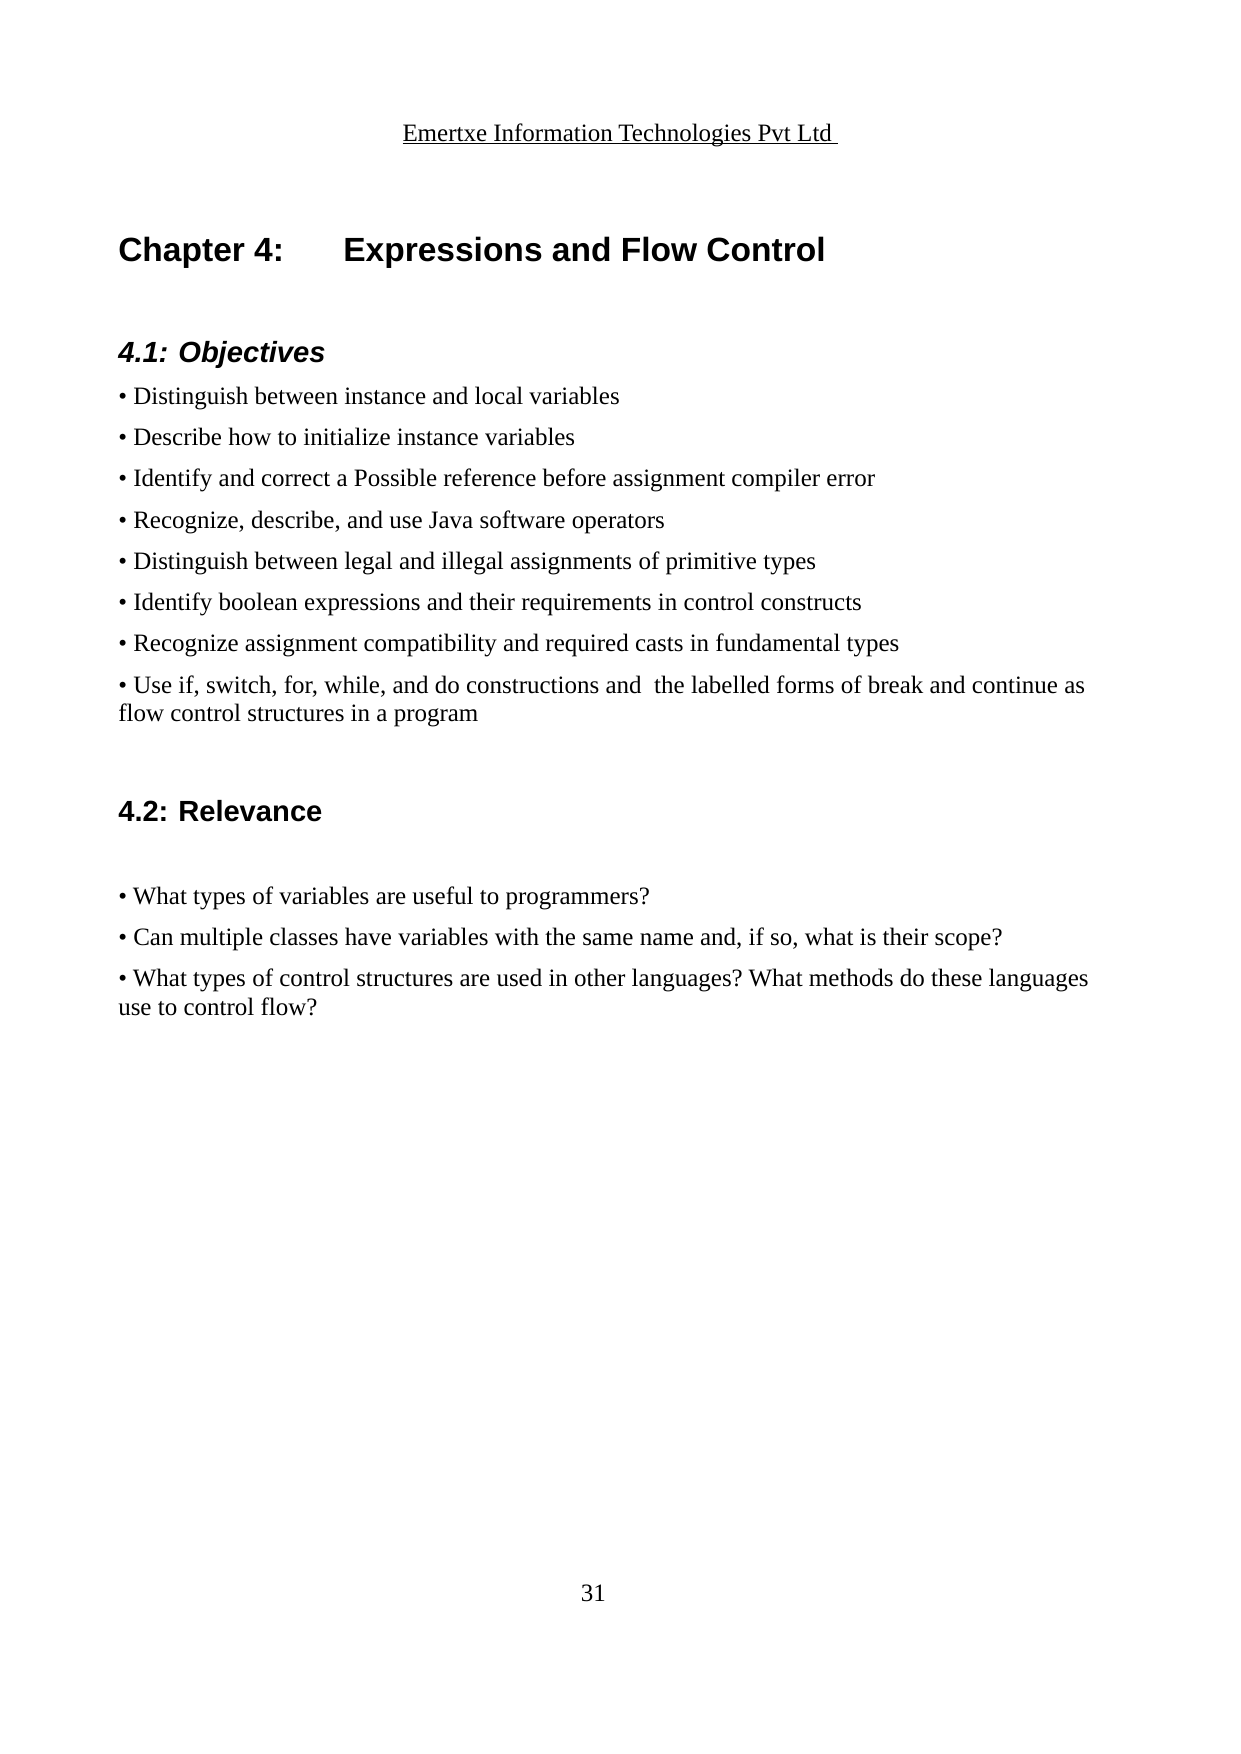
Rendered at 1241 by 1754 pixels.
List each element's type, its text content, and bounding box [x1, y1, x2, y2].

subtitle Objectives [118, 335, 1122, 368]
text • Identify and correct a Possible reference before assignment compiler error [118, 463, 1122, 492]
text • Distinguish between legal and illegal assignments of primitive types [118, 546, 1122, 575]
text • Can multiple classes have variables with the same name and, if so, what is their scope? [118, 922, 1122, 951]
text • What types of variables are useful to programmers? [118, 881, 1122, 909]
text • Recognize, describe, and use Java software operators [118, 505, 1122, 533]
text • Distinguish between instance and local variables [118, 381, 1122, 410]
subtitle Expressions and Flow Control [118, 230, 1122, 269]
text • Use if, switch, for, while, and do constructions and the labelled forms of break and continue as flow control structures in a program [118, 670, 1122, 727]
text • Recognize assignment compatibility and required casts in fundamental types [118, 628, 1122, 657]
text • Describe how to initialize instance variables [118, 422, 1122, 451]
text • What types of control structures are used in other languages? What methods do these languages use to control flow? [118, 963, 1122, 1021]
text • Identify boolean expressions and their requirements in control constructs [118, 587, 1122, 616]
subtitle Relevance [118, 793, 1122, 827]
